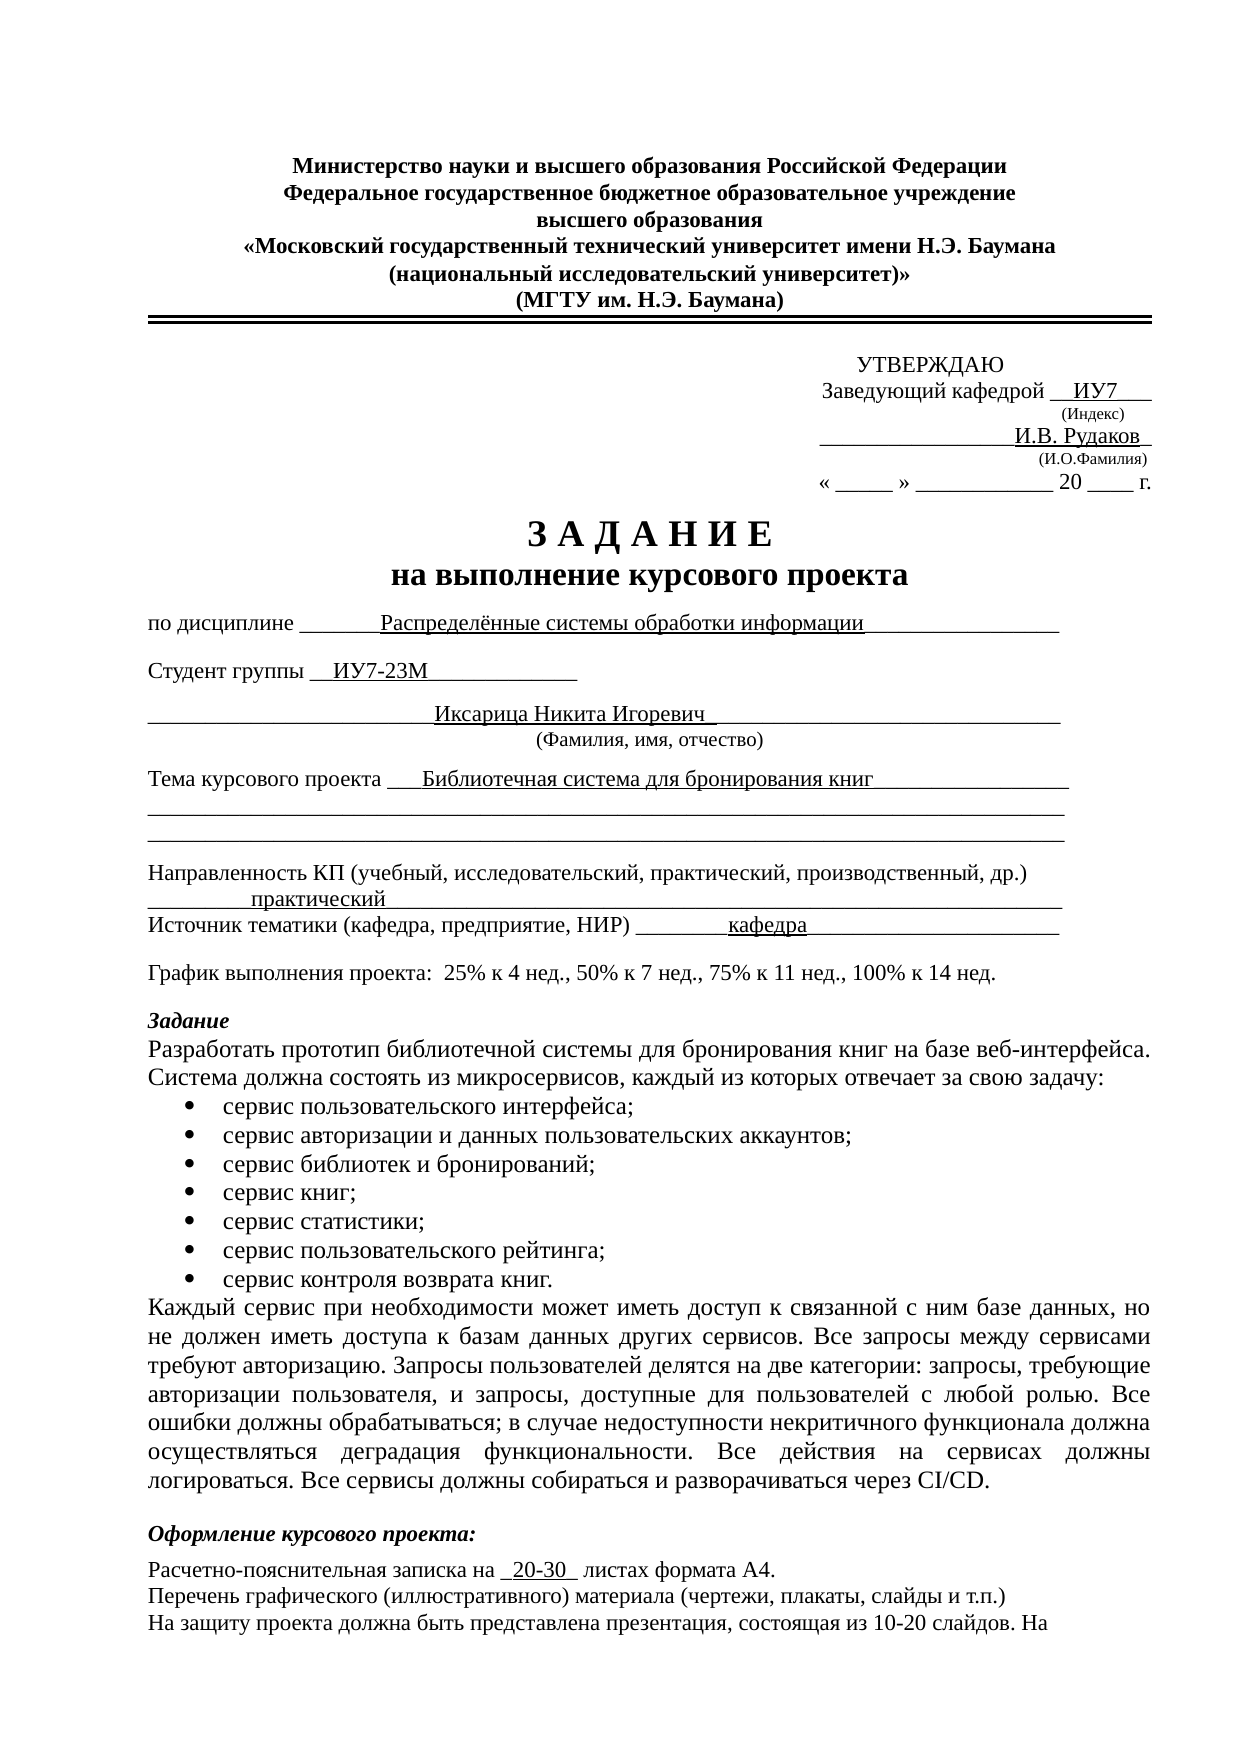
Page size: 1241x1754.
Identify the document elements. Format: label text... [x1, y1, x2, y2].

text по дисциплине _______Распределённые системы обработки информации_________________ [148, 609, 1152, 636]
text (И.О.Фамилия) [960, 449, 1152, 468]
list сервис статистики; [185, 1206, 1152, 1235]
list сервис библиотек и бронирований; [185, 1149, 1152, 1177]
text « _____ » ____________ 20 ____ г. [148, 468, 1152, 494]
text Тема курсового проекта ___Библиотечная система для бронирования книг_________________ [148, 765, 1152, 792]
text _________________________Иксарица Никита Игоревич_______________________________ [148, 701, 1152, 727]
list сервис авторизации и данных пользовательских аккаунтов; [185, 1120, 1152, 1149]
text «Московский государственный технический университет имени Н.Э. Баумана [148, 233, 1152, 259]
text (Индекс) [960, 403, 1152, 423]
text ЗАДАНИЕ [148, 511, 1152, 554]
text (национальный исследовательский университет)» [148, 259, 1152, 286]
text График выполнения проекта: 25% к 4 нед., 50% к 7 нед., 75% к 11 нед., 100% к 14 нед. [148, 959, 1152, 986]
list сервис контроля возврата книг. [185, 1264, 1152, 1292]
text _________практический___________________________________________________________ [148, 885, 1152, 911]
text Оформление курсового проекта: [148, 1520, 1152, 1546]
text Направленность КП (учебный, исследовательский, практический, производственный, др.) [148, 859, 1152, 885]
text (Фамилия, имя, отчество) [148, 727, 1152, 751]
text Задание [148, 1007, 1152, 1034]
list сервис книг; [185, 1177, 1152, 1206]
text Министерство науки и высшего образования Российской Федерации [148, 152, 1152, 178]
text ________________________________________________________________________________ [148, 792, 1152, 818]
text Студент группы __ИУ7-23М_____________ [148, 657, 1152, 684]
text Источник тематики (кафедра, предприятие, НИР) ________кафедра______________________ [148, 911, 1152, 938]
text Заведующий кафедрой __ИУ7___ [148, 377, 1152, 403]
list сервис пользовательского интерфейса; [185, 1091, 1152, 1120]
text Расчетно-пояснительная записка на _20-30_ листах формата А4. [148, 1556, 1152, 1582]
text Каждый сервис при необходимости может иметь доступ к связанной с ним базе данных, но не должен иметь доступа к базам данных других сервисов. Все запросы между сервисами требуют авторизацию. Запросы пользователей делятся на две категории: запросы, требующие авторизации пользователя, и запросы, доступные для пользователей с любой ролью. Все ошибки должны обрабатываться; в случае недоступности некритичного функционала должна осуществляться деградация функциональности. Все действия на сервисах должны логироваться. Все сервисы должны собираться и разворачиваться через CI/CD. [148, 1292, 1152, 1494]
text УТВЕРЖДАЮ [148, 351, 1004, 377]
text Перечень графического (иллюстративного) материала (чертежи, плакаты, слайды и т.п.) [148, 1582, 1152, 1609]
text на выполнение курсового проекта [148, 554, 1152, 593]
text (МГТУ им. Н.Э. Баумана) [148, 287, 1152, 315]
text ________________________________________________________________________________ [148, 818, 1152, 844]
text Федеральное государственное бюджетное образовательное учреждение [148, 179, 1152, 205]
text высшего образования [148, 206, 1152, 232]
text На защиту проекта должна быть представлена презентация, состоящая из 10-20 слайдов. На [148, 1609, 1152, 1635]
text Разработать прототип библиотечной системы для бронирования книг на базе веб-интерфейса. Система должна состоять из микросервисов, каждый из которых отвечает за свою задачу: [148, 1034, 1152, 1091]
text _________________И.В. Рудаков_ [148, 423, 1152, 449]
list сервис пользовательского рейтинга; [185, 1235, 1152, 1264]
